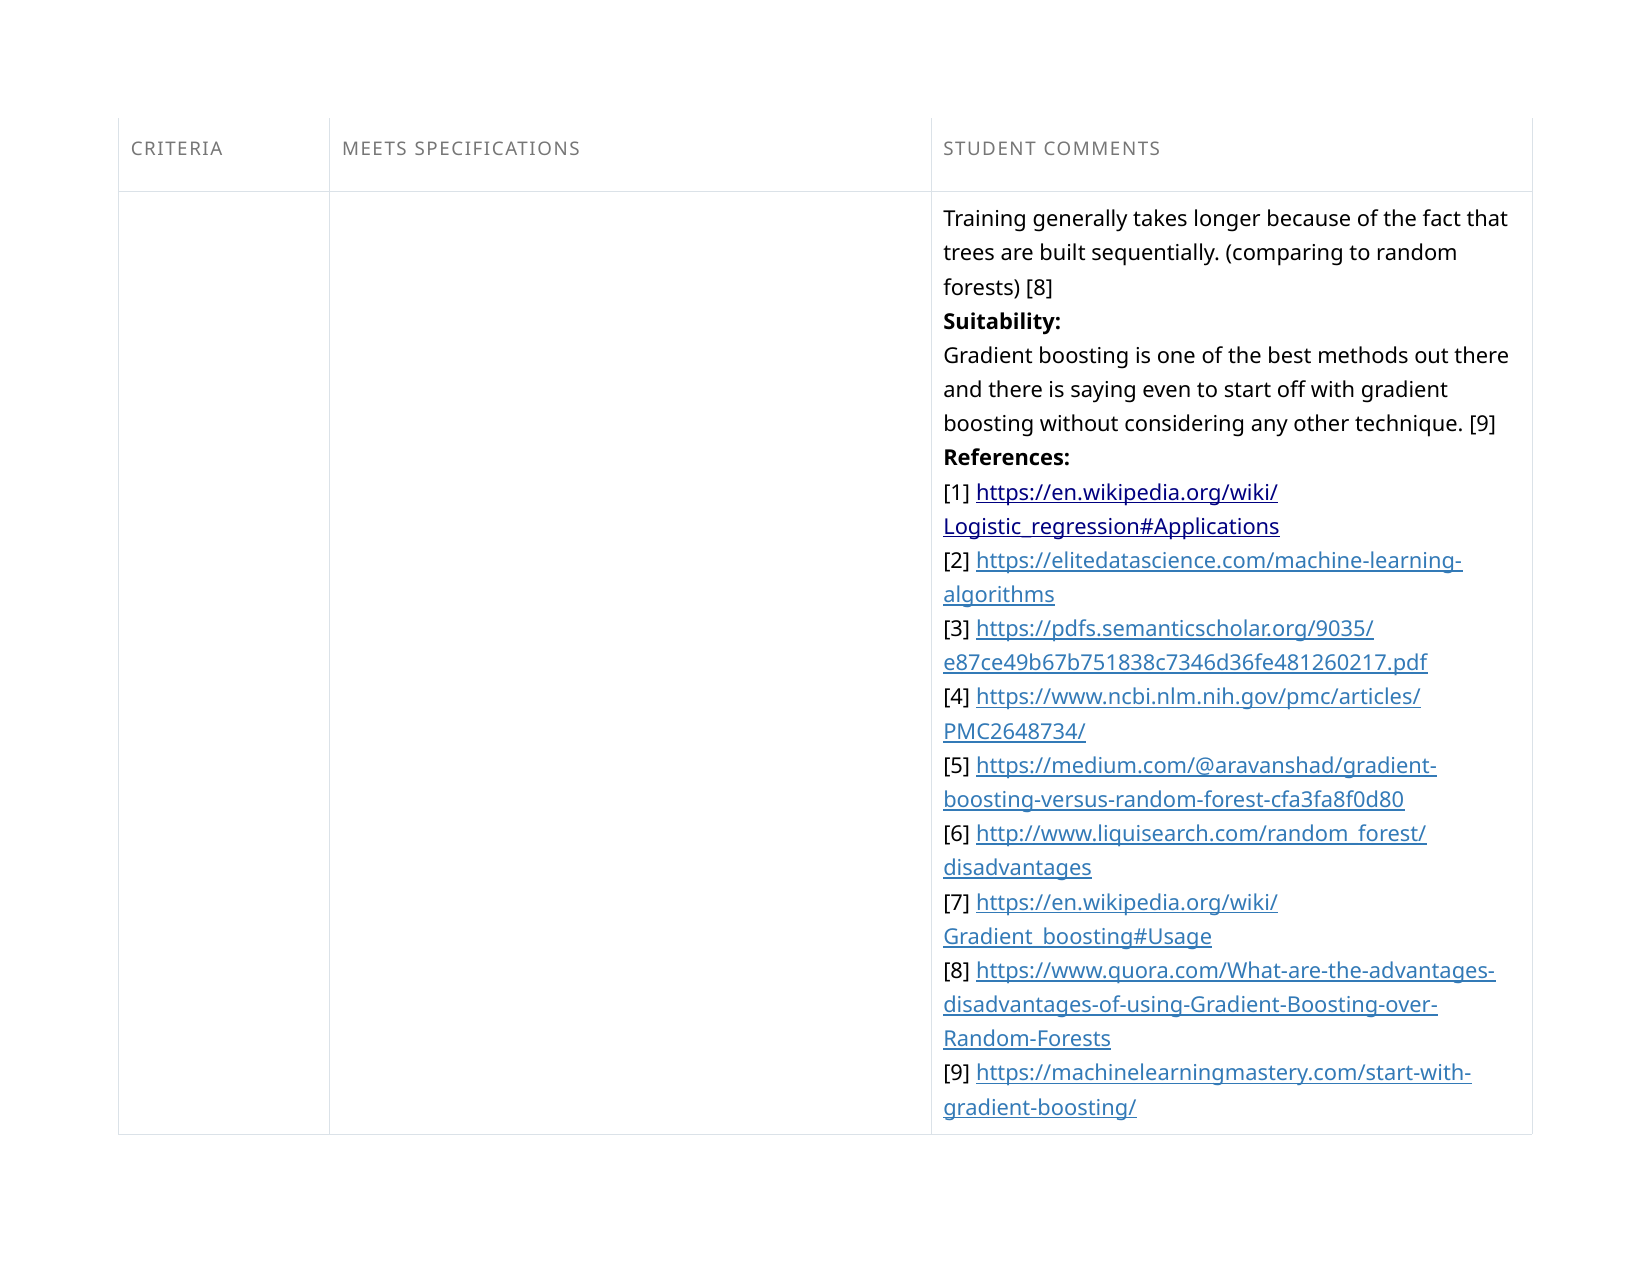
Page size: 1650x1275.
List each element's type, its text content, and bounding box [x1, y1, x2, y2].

table_cell Training generally takes longer because of the fact that trees are built sequentially. (comparing to random forests) [8] Suitability: Gradient boosting is one of the best methods out there and there is saying even to start off with gradient boosting without considering any other technique. [9] References: [1] https://en.wikipedia.org/wiki/Logistic_regression#Applications [2] https://elitedatascience.com/machine-learning-algorithms [3] https://pdfs.semanticscholar.org/9035/e87ce49b67b751838c7346d36fe481260217.pdf [4] https://www.ncbi.nlm.nih.gov/pmc/articles/PMC2648734/ [5] https://medium.com/@aravanshad/gradient-boosting-versus-random-forest-cfa3fa8f0d80 [6] http://www.liquisearch.com/random_forest/disadvantages [7] https://en.wikipedia.org/wiki/Gradient_boosting#Usage [8] https://www.quora.com/What-are-the-advantages-disadvantages-of-using-Gradient-Boosting-over-Random-Forests [9] https://machinelearningmastery.com/start-with-gradient-boosting/ [932, 192, 1532, 1134]
table_cell [119, 192, 329, 1134]
table_header MEETS SPECIFICATIONS [330, 118, 931, 191]
table_cell [330, 192, 931, 1134]
table_header Student Comments [932, 118, 1532, 191]
table_header CRITERIA [119, 118, 329, 191]
